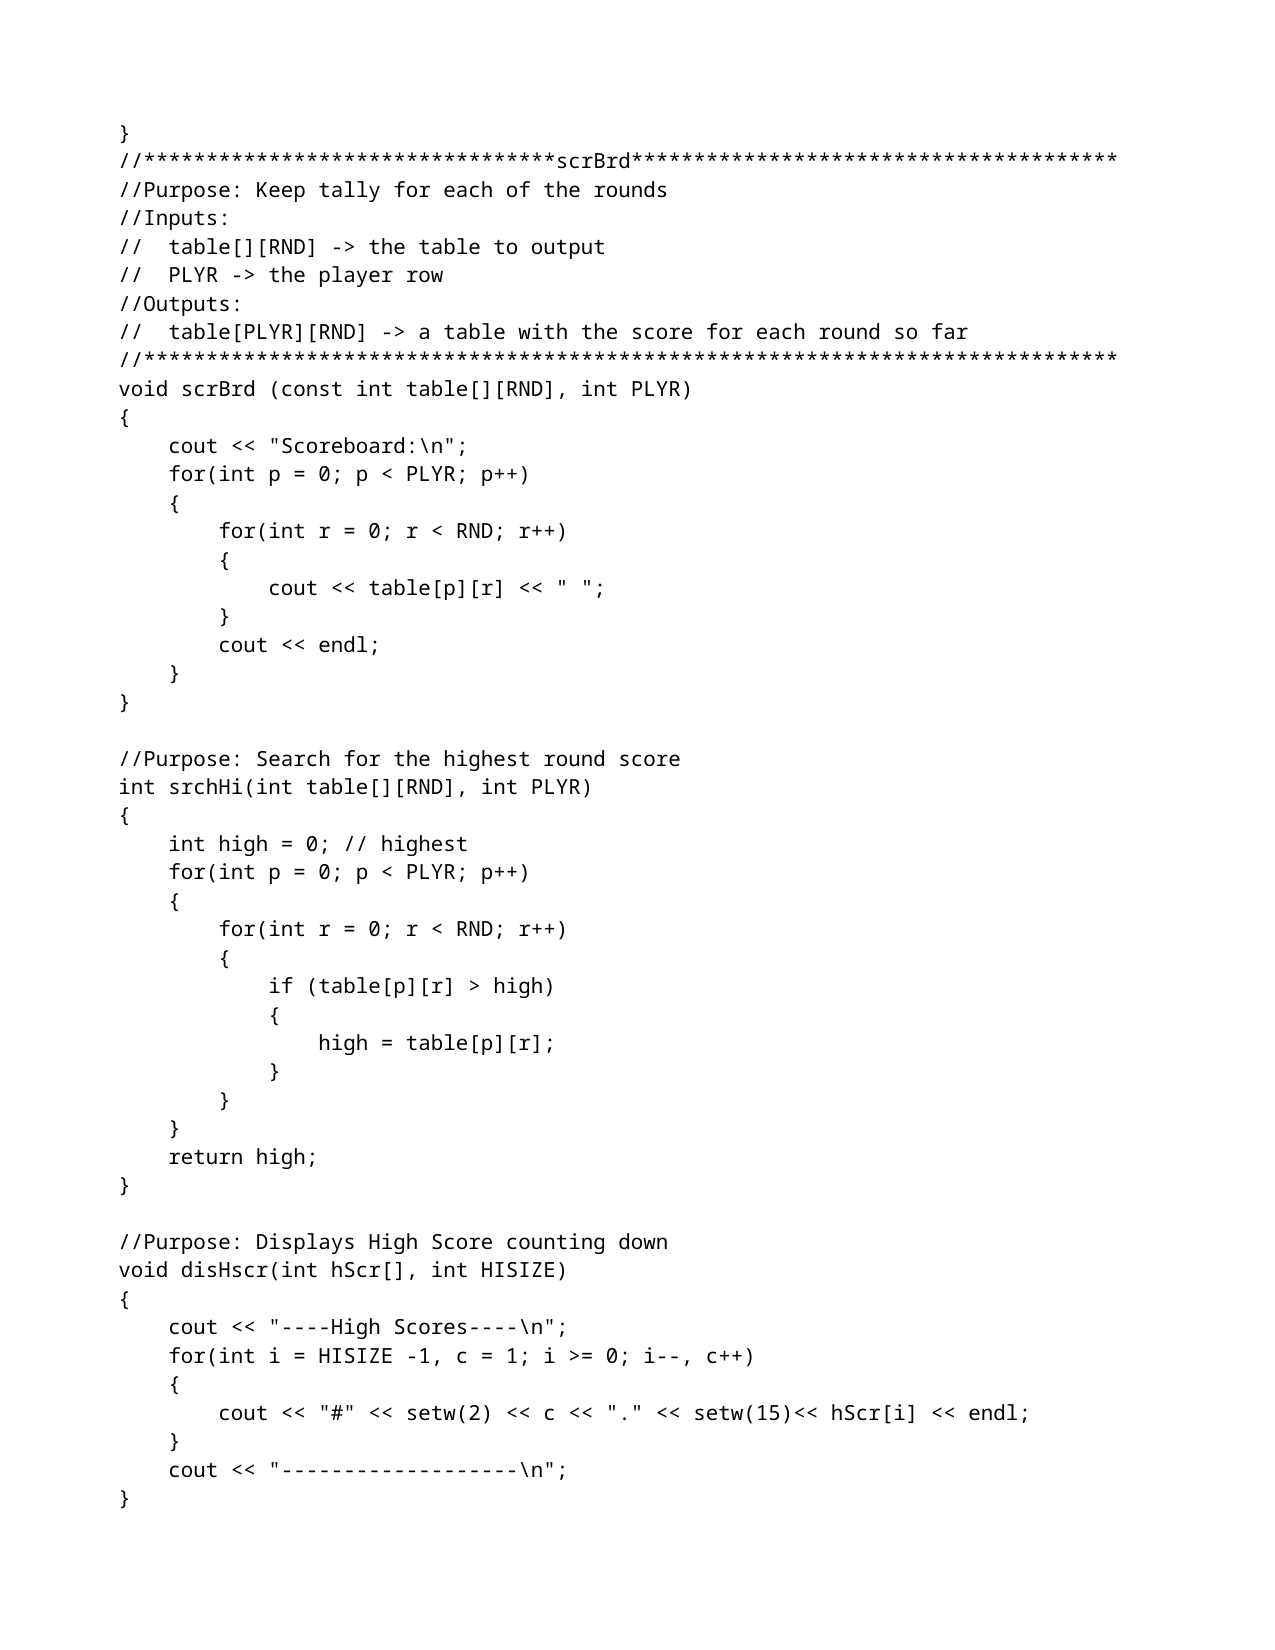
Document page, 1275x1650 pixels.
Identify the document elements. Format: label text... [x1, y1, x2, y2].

text { [118, 402, 1157, 431]
text if (table[p][r] > high) [118, 971, 1157, 1000]
text for(int r = 0; r < RND; r++) [118, 914, 1157, 943]
text for(int p = 0; p < PLYR; p++) [118, 459, 1157, 488]
text void disHscr(int hScr[], int HISIZE) [118, 1256, 1157, 1284]
text { [118, 1284, 1157, 1312]
text for(int p = 0; p < PLYR; p++) [118, 857, 1157, 886]
text for(int r = 0; r < RND; r++) [118, 516, 1157, 545]
text { [118, 943, 1157, 971]
text cout << "-------------------\n"; [118, 1455, 1157, 1483]
text cout << "----High Scores----\n"; [118, 1312, 1157, 1341]
text { [118, 488, 1157, 516]
text int srchHi(int table[][RND], int PLYR) [118, 772, 1157, 801]
text cout << "Scoreboard:\n"; [118, 431, 1157, 459]
text } [118, 602, 1157, 630]
text } [118, 658, 1157, 687]
text } [118, 687, 1157, 715]
text //*********************************scrBrd*************************************** [118, 147, 1157, 175]
text cout << "#" << setw(2) << c << "." << setw(15)<< hScr[i] << endl; [118, 1398, 1157, 1426]
text //****************************************************************************** [118, 346, 1157, 374]
text } [118, 118, 1157, 147]
text int high = 0; // highest [118, 829, 1157, 857]
text { [118, 1369, 1157, 1398]
text { [118, 886, 1157, 914]
text //Purpose: Keep tally for each of the rounds [118, 175, 1157, 203]
text //Inputs: [118, 203, 1157, 232]
text cout << table[p][r] << " "; [118, 573, 1157, 602]
text } [118, 1426, 1157, 1455]
text } [118, 1113, 1157, 1142]
text // table[][RND] -> the table to output [118, 232, 1157, 260]
text } [118, 1057, 1157, 1085]
text } [118, 1483, 1157, 1512]
text { [118, 545, 1157, 573]
text //Outputs: [118, 289, 1157, 317]
text { [118, 1000, 1157, 1028]
text for(int i = HISIZE -1, c = 1; i >= 0; i--, c++) [118, 1341, 1157, 1369]
text //Purpose: Search for the highest round score [118, 744, 1157, 772]
text //Purpose: Displays High Score counting down [118, 1227, 1157, 1256]
text return high; [118, 1142, 1157, 1170]
text } [118, 1170, 1157, 1199]
text } [118, 1085, 1157, 1113]
text // table[PLYR][RND] -> a table with the score for each round so far [118, 317, 1157, 346]
text void scrBrd (const int table[][RND], int PLYR) [118, 374, 1157, 402]
text high = table[p][r]; [118, 1028, 1157, 1057]
text { [118, 801, 1157, 829]
text // PLYR -> the player row [118, 260, 1157, 289]
text cout << endl; [118, 630, 1157, 658]
